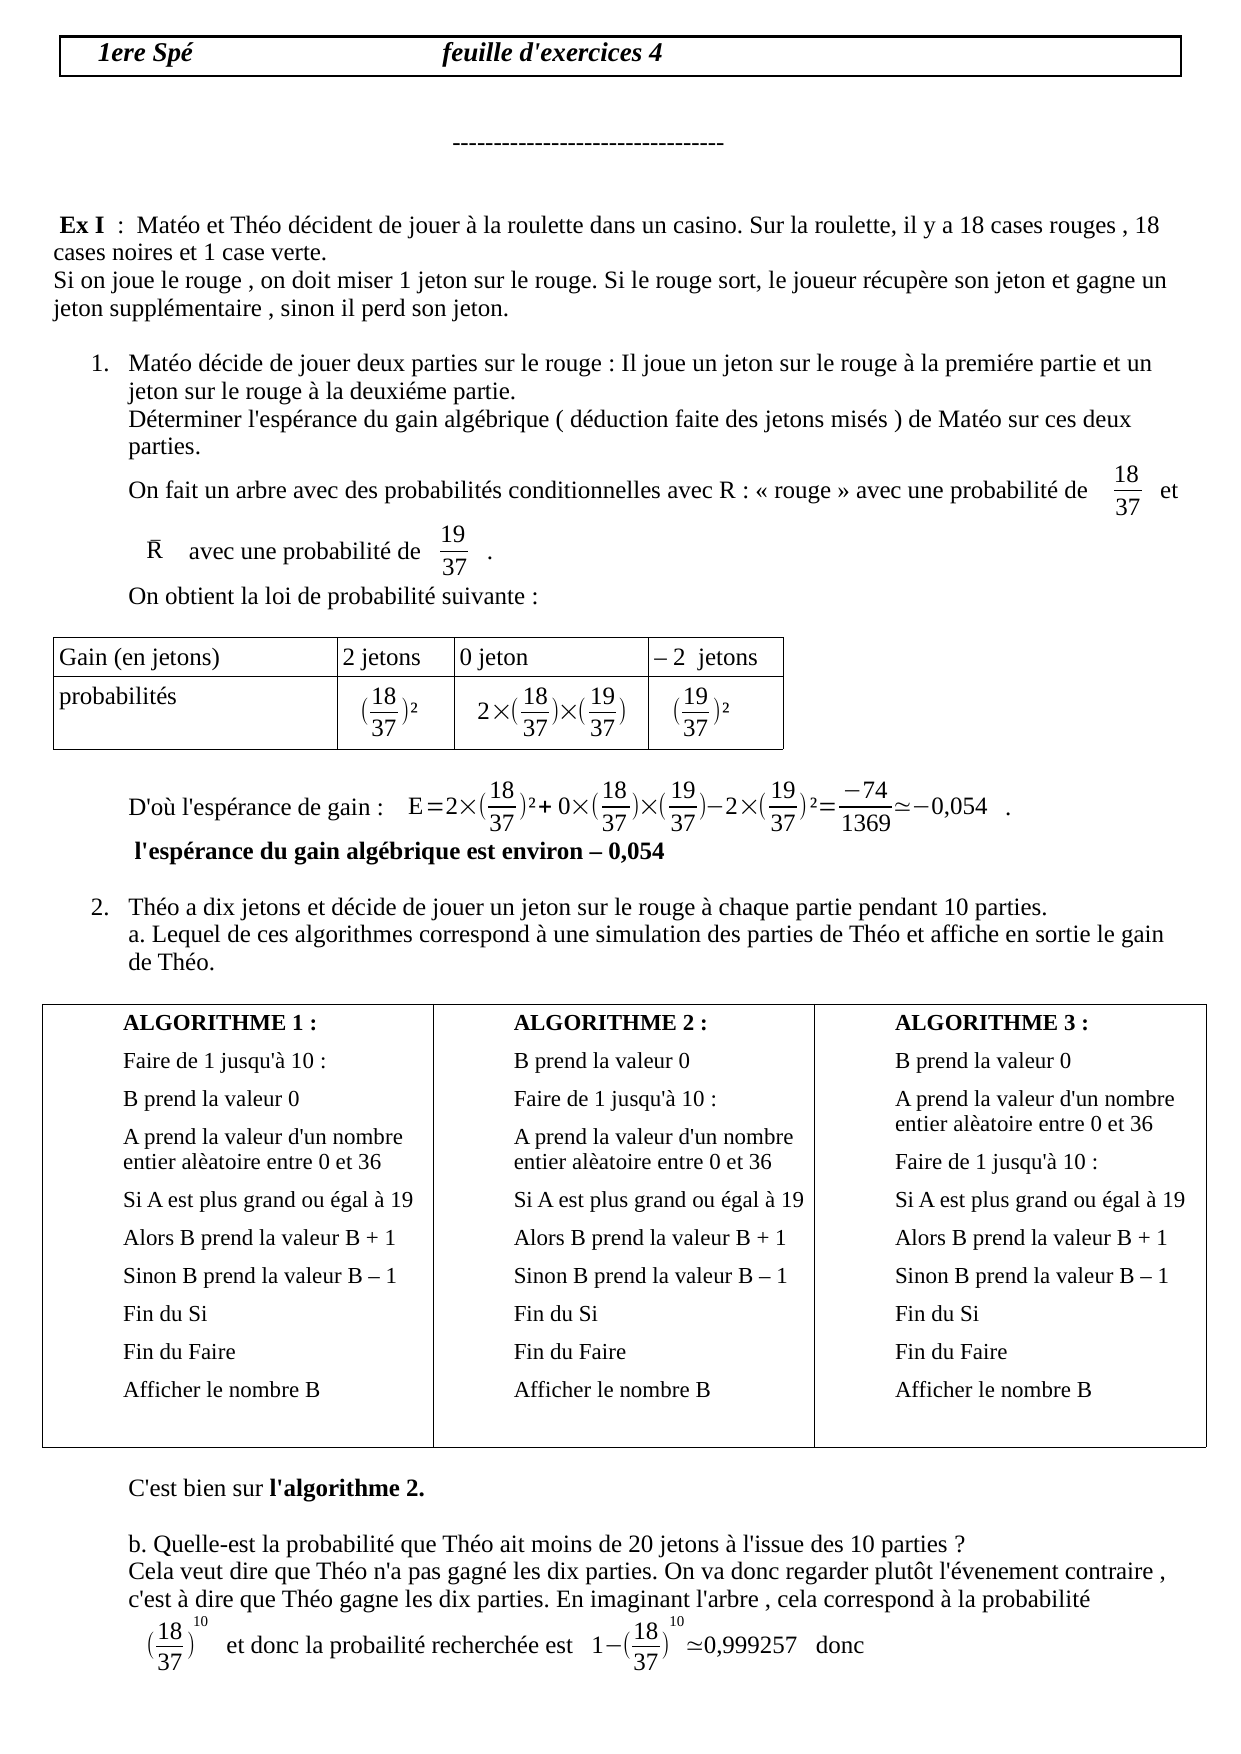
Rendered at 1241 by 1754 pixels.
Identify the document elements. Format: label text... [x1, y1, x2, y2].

text Ex I : Matéo et Théo décident de jouer à la roulette dans un casino. Sur la roulette, il y a 18 cases rouges , 18 cases noires et 1 case verte. [53, 211, 1187, 266]
table_header 1ere Spé feuille d'exercices 4 [61, 38, 1180, 75]
list C'est bien sur l'algorithme 2. [91, 1474, 1187, 1502]
table_header Gain (en jetons) [54, 638, 337, 676]
list D'où l'espérance de gain : . [91, 777, 1187, 837]
table_cell [649, 677, 783, 749]
table_header 2 jetons [338, 638, 454, 676]
list On obtient la loi de probabilité suivante : [91, 582, 1187, 609]
list Déterminer l'espérance du gain algébrique ( déduction faite des jetons misés ) de Matéo sur ces deux parties. [91, 405, 1187, 460]
table_header ALGORITHME 2 : B prend la valeur 0 Faire de 1 jusqu'à 10 : A prend la valeur d'un nombre entier alèatoire entre 0 et 36 Si A est plus grand ou égal à 19 Alors B prend la valeur B + 1 Sinon B prend la valeur B – 1 Fin du Si Fin du Faire Afficher le nombre B [434, 1005, 814, 1447]
list Matéo décide de jouer deux parties sur le rouge : Il joue un jeton sur le rouge à la premiére partie et un jeton sur le rouge à la deuxiéme partie. [91, 349, 1187, 405]
list a. Lequel de ces algorithmes correspond à une simulation des parties de Théo et affiche en sortie le gain de Théo. [91, 921, 1187, 976]
list Cela veut dire que Théo n'a pas gagné les dix parties. On va donc regarder plutôt l'évenement contraire , c'est à dire que Théo gagne les dix parties. En imaginant l'arbre , cela correspond à la probabilité et donc la probailité recherchée estdonc [91, 1557, 1187, 1677]
table_header ALGORITHME 3 : B prend la valeur 0 A prend la valeur d'un nombre entier alèatoire entre 0 et 36 Faire de 1 jusqu'à 10 : Si A est plus grand ou égal à 19 Alors B prend la valeur B + 1 Sinon B prend la valeur B – 1 Fin du Si Fin du Faire Afficher le nombre B [815, 1005, 1206, 1447]
list l'espérance du gain algébrique est environ – 0,054 [91, 837, 1187, 865]
table_header ALGORITHME 1 : Faire de 1 jusqu'à 10 : B prend la valeur 0 A prend la valeur d'un nombre entier alèatoire entre 0 et 36 Si A est plus grand ou égal à 19 Alors B prend la valeur B + 1 Sinon B prend la valeur B – 1 Fin du Si Fin du Faire Afficher le nombre B [43, 1005, 433, 1447]
text Si on joue le rouge , on doit miser 1 jeton sur le rouge. Si le rouge sort, le joueur récupère son jeton et gagne un jeton supplémentaire , sinon il perd son jeton. [53, 266, 1187, 322]
table_cell probabilités [54, 677, 337, 749]
table_header – 2 jetons [649, 638, 783, 676]
text --------------------------------- [53, 128, 1187, 155]
table_header 0 jeton [455, 638, 648, 676]
list b. Quelle-est la probabilité que Théo ait moins de 20 jetons à l'issue des 10 parties ? [91, 1530, 1187, 1557]
list On fait un arbre avec des probabilités conditionnelles avec R : « rouge » avec une probabilité de et avec une probabilité de. [91, 460, 1187, 582]
list Théo a dix jetons et décide de jouer un jeton sur le rouge à chaque partie pendant 10 parties. [91, 893, 1187, 921]
table_cell [338, 677, 454, 749]
table_cell [455, 677, 648, 749]
